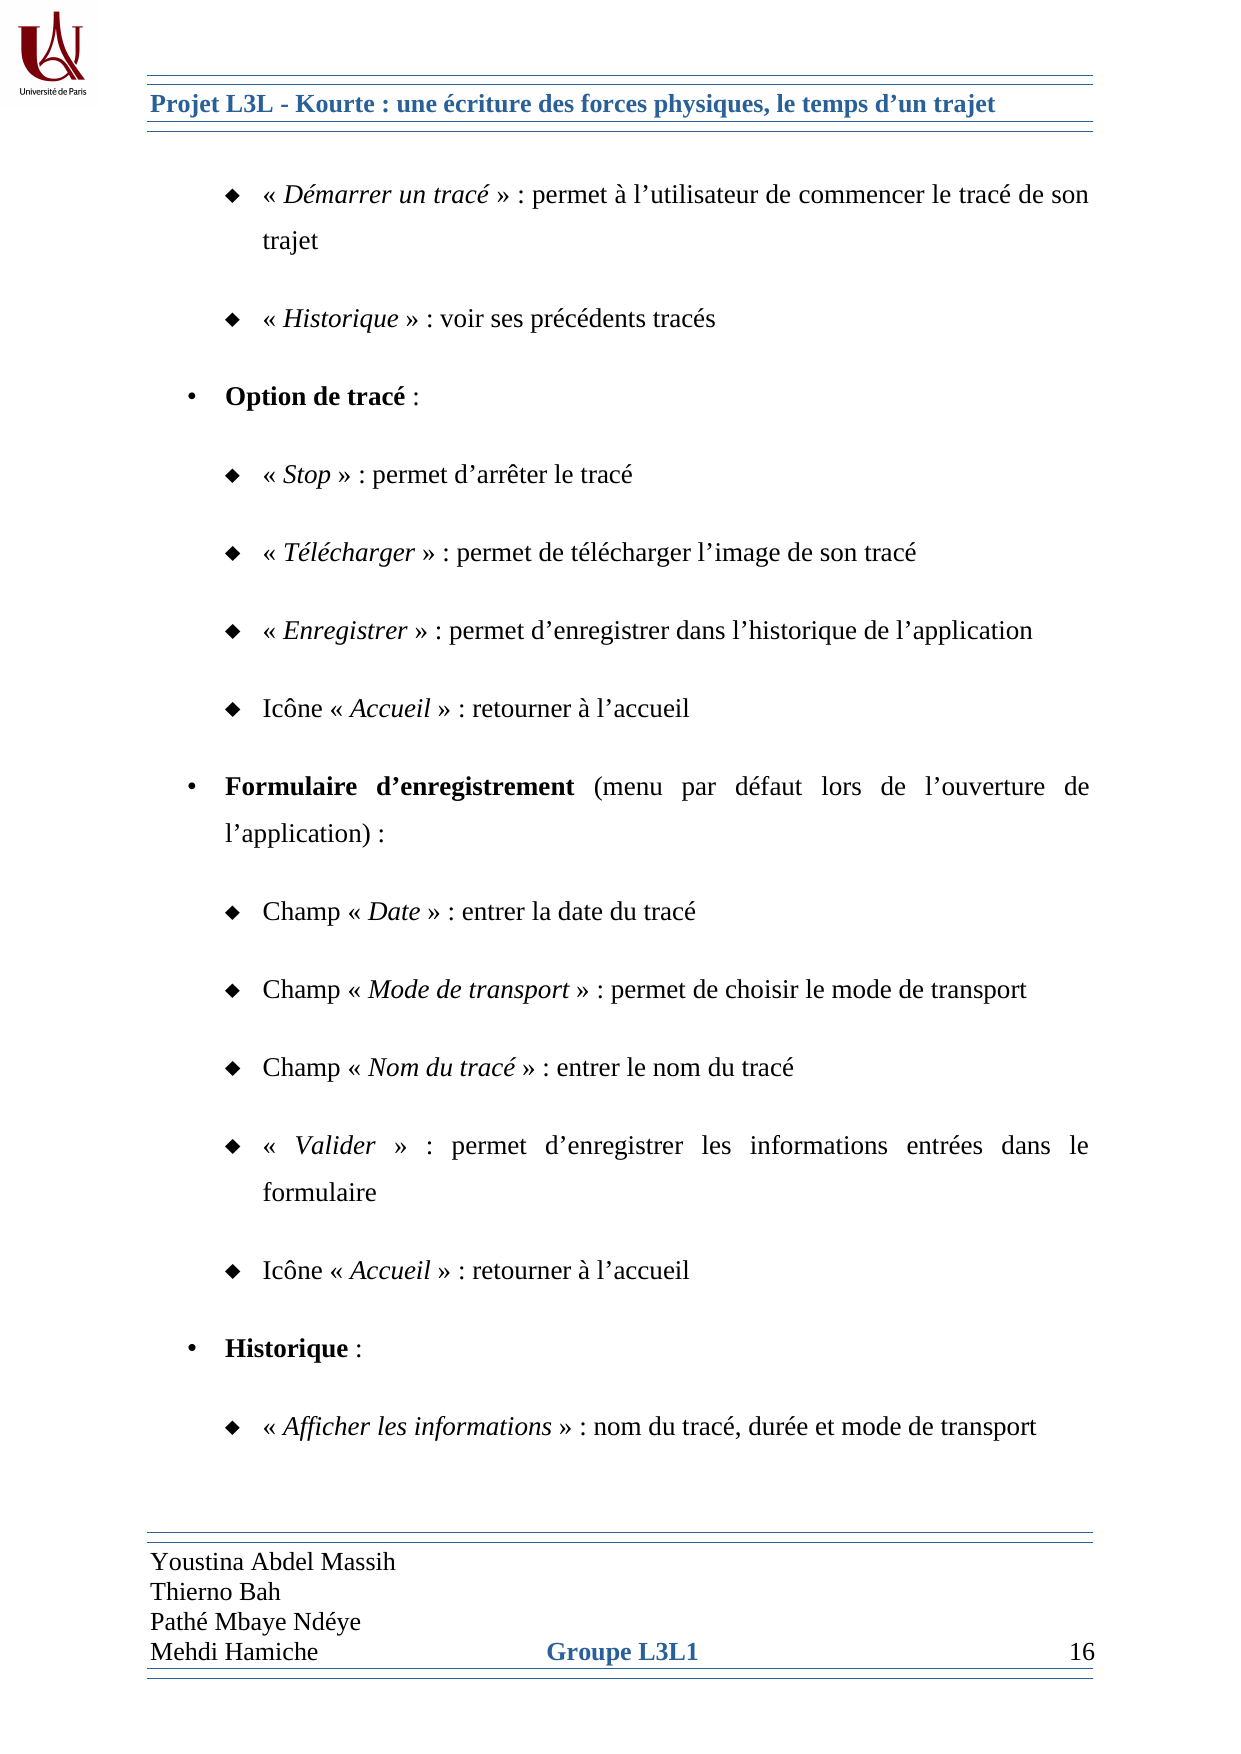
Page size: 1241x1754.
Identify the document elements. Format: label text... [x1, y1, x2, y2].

list « Valider » : permet d’enregistrer les informations entrées dans le formulaire [225, 1129, 1090, 1207]
picture [0, 0, 101, 107]
list Option de tracé : [187, 380, 1090, 411]
list Champ « Mode de transport » : permet de choisir le mode de transport [225, 973, 1090, 1004]
list Formulaire d’enregistrement (menu par défaut lors de l’ouverture de l’application) : [187, 771, 1090, 848]
list « Télécharger » : permet de télécharger l’image de son tracé [225, 536, 1090, 567]
list Icône « Accueil » : retourner à l’accueil [225, 1254, 1090, 1285]
list « Démarrer un tracé » : permet à l’utilisateur de commencer le tracé de son trajet [225, 178, 1090, 256]
list Historique : [187, 1332, 1090, 1363]
list « Enregistrer » : permet d’enregistrer dans l’historique de l’application [225, 614, 1090, 646]
list « Afficher les informations » : nom du tracé, durée et mode de transport [225, 1410, 1090, 1441]
list Icône « Accueil » : retourner à l’accueil [225, 692, 1090, 724]
list Champ « Nom du tracé » : entrer le nom du tracé [225, 1051, 1090, 1082]
list « Stop » : permet d’arrêter le tracé [225, 458, 1090, 489]
list « Historique » : voir ses précédents tracés [225, 302, 1090, 333]
list Champ « Date » : entrer la date du tracé [225, 895, 1090, 926]
